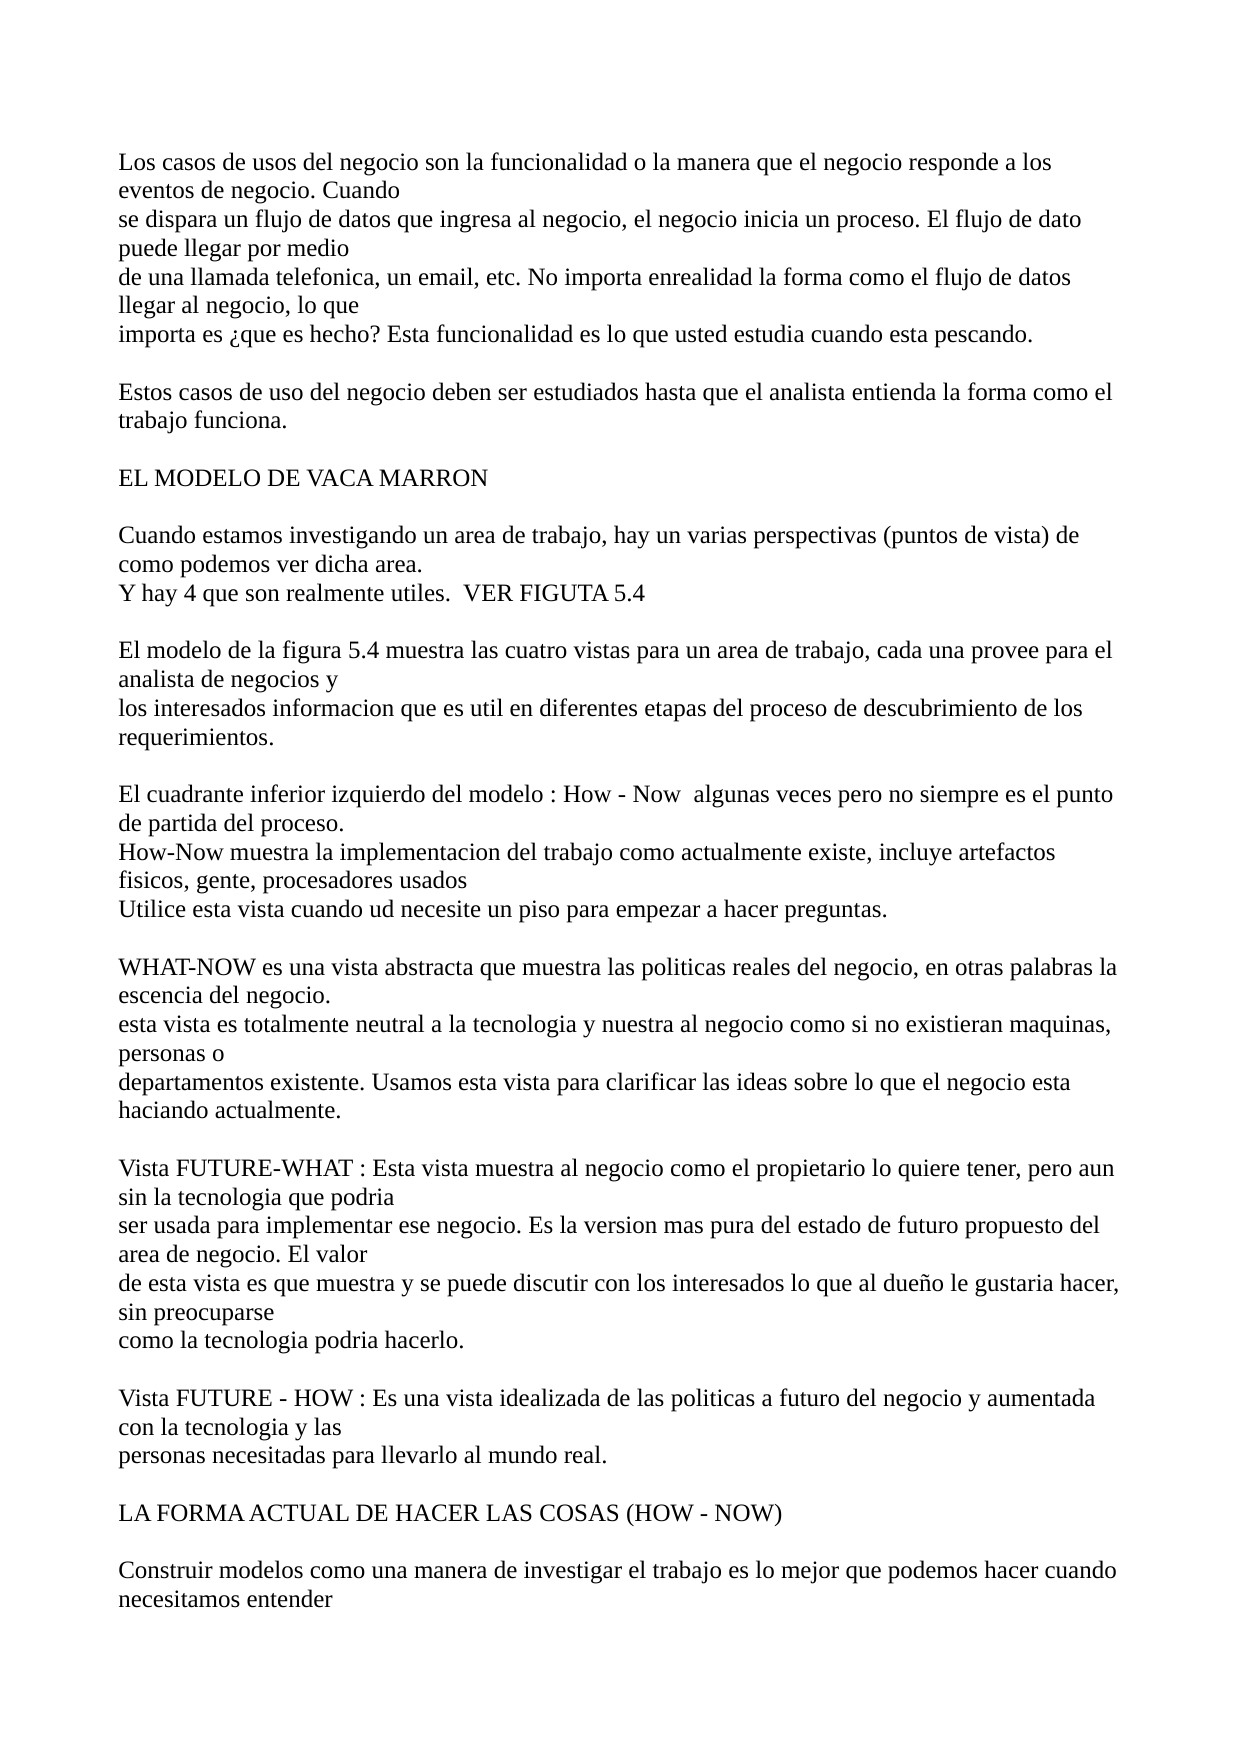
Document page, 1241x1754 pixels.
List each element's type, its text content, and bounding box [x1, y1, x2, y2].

text se dispara un flujo de datos que ingresa al negocio, el negocio inicia un proceso. El flujo de dato puede llegar por medio [118, 204, 1122, 262]
text los interesados informacion que es util en diferentes etapas del proceso de descubrimiento de los requerimientos. [118, 693, 1122, 751]
text LA FORMA ACTUAL DE HACER LAS COSAS (HOW - NOW) [118, 1498, 1122, 1527]
text Utilice esta vista cuando ud necesite un piso para empezar a hacer preguntas. [118, 894, 1122, 923]
text esta vista es totalmente neutral a la tecnologia y nuestra al negocio como si no existieran maquinas, personas o [118, 1009, 1122, 1067]
text How-Now muestra la implementacion del trabajo como actualmente existe, incluye artefactos fisicos, gente, procesadores usados [118, 837, 1122, 894]
text como la tecnologia podria hacerlo. [118, 1326, 1122, 1354]
text de una llamada telefonica, un email, etc. No importa enrealidad la forma como el flujo de datos llegar al negocio, lo que [118, 262, 1122, 319]
text EL MODELO DE VACA MARRON [118, 463, 1122, 492]
text Construir modelos como una manera de investigar el trabajo es lo mejor que podemos hacer cuando necesitamos entender [118, 1556, 1122, 1613]
text Cuando estamos investigando un area de trabajo, hay un varias perspectivas (puntos de vista) de como podemos ver dicha area. [118, 521, 1122, 578]
text personas necesitadas para llevarlo al mundo real. [118, 1441, 1122, 1469]
text Los casos de usos del negocio son la funcionalidad o la manera que el negocio responde a los eventos de negocio. Cuando [118, 147, 1122, 204]
text ser usada para implementar ese negocio. Es la version mas pura del estado de futuro propuesto del area de negocio. El valor [118, 1211, 1122, 1268]
text Vista FUTURE - HOW : Es una vista idealizada de las politicas a futuro del negocio y aumentada con la tecnologia y las [118, 1383, 1122, 1441]
text Estos casos de uso del negocio deben ser estudiados hasta que el analista entienda la forma como el trabajo funciona. [118, 377, 1122, 434]
text WHAT-NOW es una vista abstracta que muestra las politicas reales del negocio, en otras palabras la escencia del negocio. [118, 952, 1122, 1009]
text de esta vista es que muestra y se puede discutir con los interesados lo que al dueño le gustaria hacer, sin preocuparse [118, 1268, 1122, 1326]
text El modelo de la figura 5.4 muestra las cuatro vistas para un area de trabajo, cada una provee para el analista de negocios y [118, 636, 1122, 693]
text El cuadrante inferior izquierdo del modelo : How - Now algunas veces pero no siempre es el punto de partida del proceso. [118, 779, 1122, 837]
text Vista FUTURE-WHAT : Esta vista muestra al negocio como el propietario lo quiere tener, pero aun sin la tecnologia que podria [118, 1153, 1122, 1211]
text Y hay 4 que son realmente utiles. VER FIGUTA 5.4 [118, 578, 1122, 607]
text importa es ¿que es hecho? Esta funcionalidad es lo que usted estudia cuando esta pescando. [118, 319, 1122, 348]
text departamentos existente. Usamos esta vista para clarificar las ideas sobre lo que el negocio esta haciando actualmente. [118, 1067, 1122, 1124]
